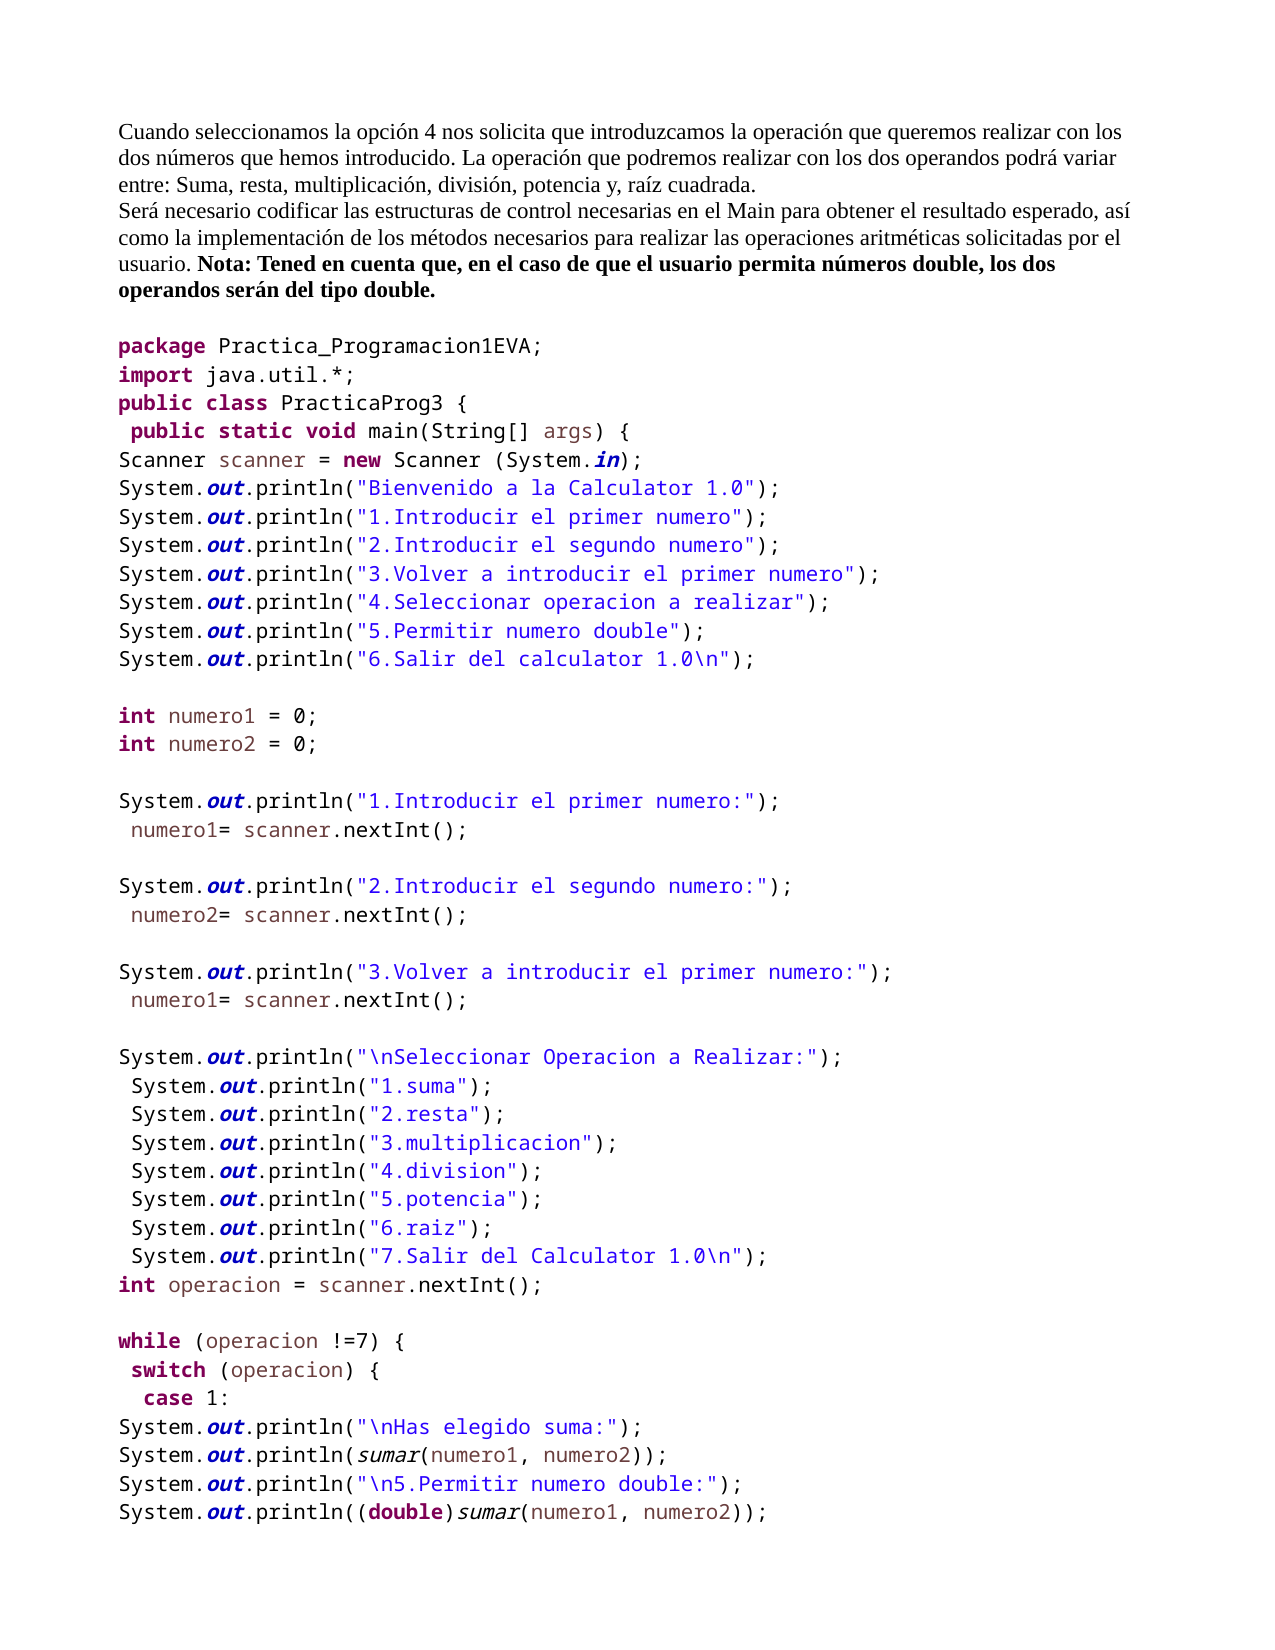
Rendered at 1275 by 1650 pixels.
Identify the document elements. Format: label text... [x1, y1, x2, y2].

text numero1= scanner.nextInt(); [118, 815, 1157, 843]
text System.out.println("5.potencia"); [118, 1184, 1157, 1213]
text System.out.println("6.Salir del calculator 1.0\n"); [118, 644, 1157, 673]
text System.out.println("2.resta"); [118, 1099, 1157, 1128]
text while (operacion !=7) { [118, 1327, 1157, 1355]
text System.out.println("3.Volver a introducir el primer numero"); [118, 559, 1157, 587]
text package Practica_Programacion1EVA; [118, 331, 1157, 360]
text Será necesario codificar las estructuras de control necesarias en el Main para obtener el resultado esperado, así como la implementación de los métodos necesarios para realizar las operaciones aritméticas solicitadas por el usuario. Nota: Tened en cuenta que, en el caso de que el usuario permita números double, los dos operandos serán del tipo double. [118, 197, 1157, 303]
text case 1: [118, 1383, 1157, 1412]
text System.out.println("1.Introducir el primer numero:"); [118, 786, 1157, 815]
text int operacion = scanner.nextInt(); [118, 1270, 1157, 1298]
text switch (operacion) { [118, 1355, 1157, 1383]
text public static void main(String[] args) { [118, 417, 1157, 445]
text int numero2 = 0; [118, 729, 1157, 758]
text System.out.println("4.division"); [118, 1156, 1157, 1184]
text System.out.println("\nHas elegido suma:"); [118, 1412, 1157, 1440]
text System.out.println("1.Introducir el primer numero"); [118, 502, 1157, 530]
text System.out.println("6.raiz"); [118, 1213, 1157, 1241]
text import java.util.*; [118, 360, 1157, 388]
text public class PracticaProg3 { [118, 388, 1157, 417]
text System.out.println((double)sumar(numero1, numero2)); [118, 1497, 1157, 1526]
text numero1= scanner.nextInt(); [118, 985, 1157, 1014]
text Cuando seleccionamos la opción 4 nos solicita que introduzcamos la operación que queremos realizar con los dos números que hemos introducido. La operación que podremos realizar con los dos operandos podrá variar entre: Suma, resta, multiplicación, división, potencia y, raíz cuadrada. [118, 118, 1157, 197]
text System.out.println("4.Seleccionar operacion a realizar"); [118, 587, 1157, 616]
text System.out.println("5.Permitir numero double"); [118, 616, 1157, 644]
text System.out.println(sumar(numero1, numero2)); [118, 1440, 1157, 1469]
text Scanner scanner = new Scanner (System.in); [118, 445, 1157, 473]
text System.out.println("\nSeleccionar Operacion a Realizar:"); [118, 1042, 1157, 1071]
text int numero1 = 0; [118, 701, 1157, 729]
text System.out.println("2.Introducir el segundo numero"); [118, 530, 1157, 559]
text System.out.println("Bienvenido a la Calculator 1.0"); [118, 473, 1157, 502]
text System.out.println("7.Salir del Calculator 1.0\n"); [118, 1241, 1157, 1270]
text System.out.println("3.Volver a introducir el primer numero:"); [118, 957, 1157, 985]
text System.out.println("2.Introducir el segundo numero:"); [118, 872, 1157, 900]
text System.out.println("3.multiplicacion"); [118, 1128, 1157, 1156]
text System.out.println("\n5.Permitir numero double:"); [118, 1469, 1157, 1497]
text numero2= scanner.nextInt(); [118, 900, 1157, 928]
text System.out.println("1.suma"); [118, 1071, 1157, 1099]
